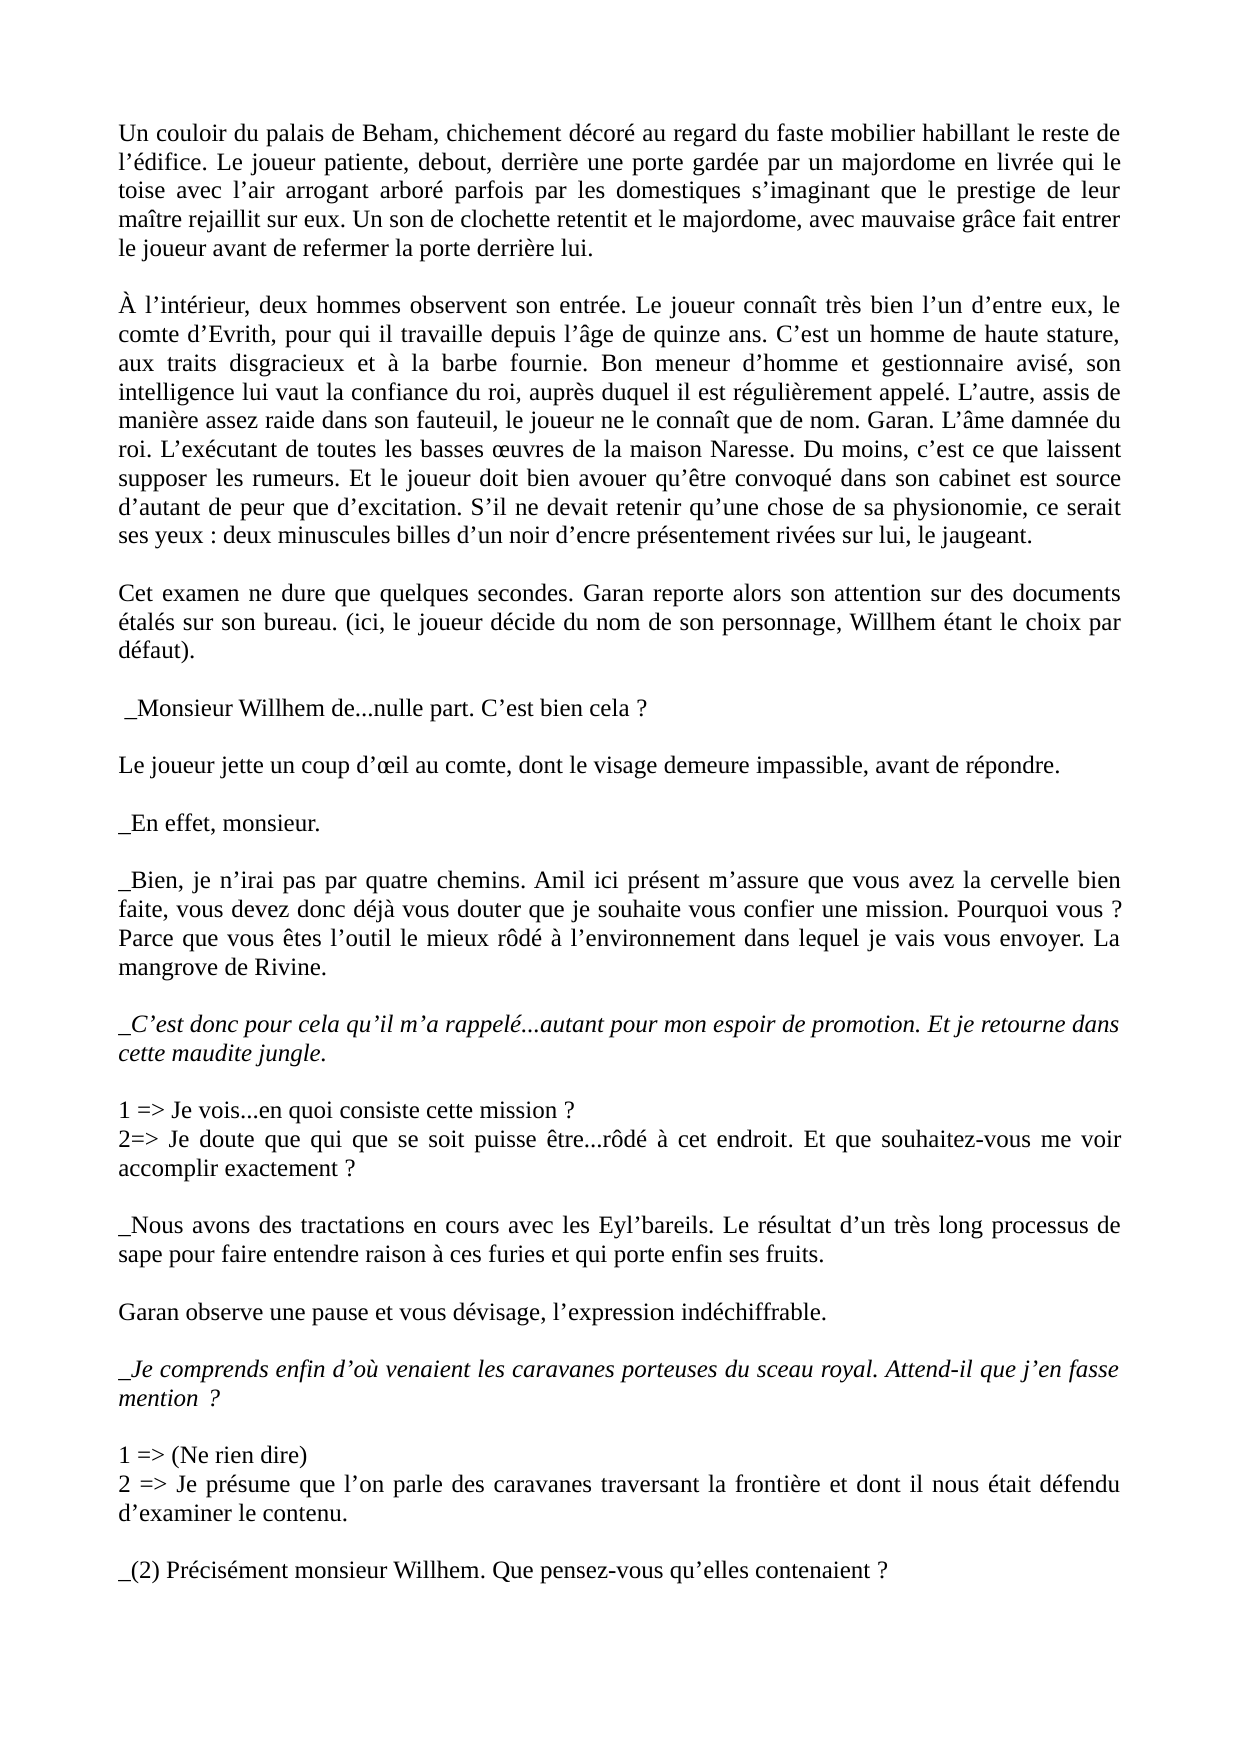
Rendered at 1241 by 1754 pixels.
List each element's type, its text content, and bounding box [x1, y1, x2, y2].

text Garan observe une pause et vous dévisage, l’expression indéchiffrable. [118, 1297, 1122, 1326]
text À l’intérieur, deux hommes observent son entrée. Le joueur connaît très bien l’un d’entre eux, le comte d’Evrith, pour qui il travaille depuis l’âge de quinze ans. C’est un homme de haute stature, aux traits disgracieux et à la barbe fournie. Bon meneur d’homme et gestionnaire avisé, son intelligence lui vaut la confiance du roi, auprès duquel il est régulièrement appelé. L’autre, assis de manière assez raide dans son fauteuil, le joueur ne le connaît que de nom. Garan. L’âme damnée du roi. L’exécutant de toutes les basses œuvres de la maison Naresse. Du moins, c’est ce que laissent supposer les rumeurs. Et le joueur doit bien avouer qu’être convoqué dans son cabinet est source d’autant de peur que d’excitation. S’il ne devait retenir qu’une chose de sa physionomie, ce serait ses yeux : deux minuscules billes d’un noir d’encre présentement rivées sur lui, le jaugeant. [118, 291, 1122, 549]
text 1 => Je vois...en quoi consiste cette mission ? [118, 1096, 1122, 1124]
text _Bien, je n’irai pas par quatre chemins. Amil ici présent m’assure que vous avez la cervelle bien faite, vous devez donc déjà vous douter que je souhaite vous confier une mission. Pourquoi vous ? Parce que vous êtes l’outil le mieux rôdé à l’environnement dans lequel je vais vous envoyer. La mangrove de Rivine. [118, 866, 1122, 981]
text Le joueur jette un coup d’œil au comte, dont le visage demeure impassible, avant de répondre. [118, 751, 1122, 779]
text 2=> Je doute que qui que se soit puisse être...rôdé à cet endroit. Et que souhaitez-vous me voir accomplir exactement ? [118, 1124, 1122, 1182]
text _En effet, monsieur. [118, 808, 1122, 837]
text _C’est donc pour cela qu’il m’a rappelé...autant pour mon espoir de promotion. Et je retourne dans cette maudite jungle. [118, 1009, 1122, 1067]
text 2 => Je présume que l’on parle des caravanes traversant la frontière et dont il nous était défendu d’examiner le contenu. [118, 1469, 1122, 1527]
text Cet examen ne dure que quelques secondes. Garan reporte alors son attention sur des documents étalés sur son bureau. (ici, le joueur décide du nom de son personnage, Willhem étant le choix par défaut). [118, 578, 1122, 664]
text _Nous avons des tractations en cours avec les Eyl’bareils. Le résultat d’un très long processus de sape pour faire entendre raison à ces furies et qui porte enfin ses fruits. [118, 1211, 1122, 1268]
text _Monsieur Willhem de...nulle part. C’est bien cela ? [118, 693, 1122, 722]
text _Je comprends enfin d’où venaient les caravanes porteuses du sceau royal. Attend-il que j’en fasse mention ? [118, 1354, 1122, 1412]
text 1 => (Ne rien dire) [118, 1441, 1122, 1469]
text _(2) Précisément monsieur Willhem. Que pensez-vous qu’elles contenaient ? [118, 1556, 1122, 1584]
text Un couloir du palais de Beham, chichement décoré au regard du faste mobilier habillant le reste de l’édifice. Le joueur patiente, debout, derrière une porte gardée par un majordome en livrée qui le toise avec l’air arrogant arboré parfois par les domestiques s’imaginant que le prestige de leur maître rejaillit sur eux. Un son de clochette retentit et le majordome, avec mauvaise grâce fait entrer le joueur avant de refermer la porte derrière lui. [118, 118, 1122, 262]
